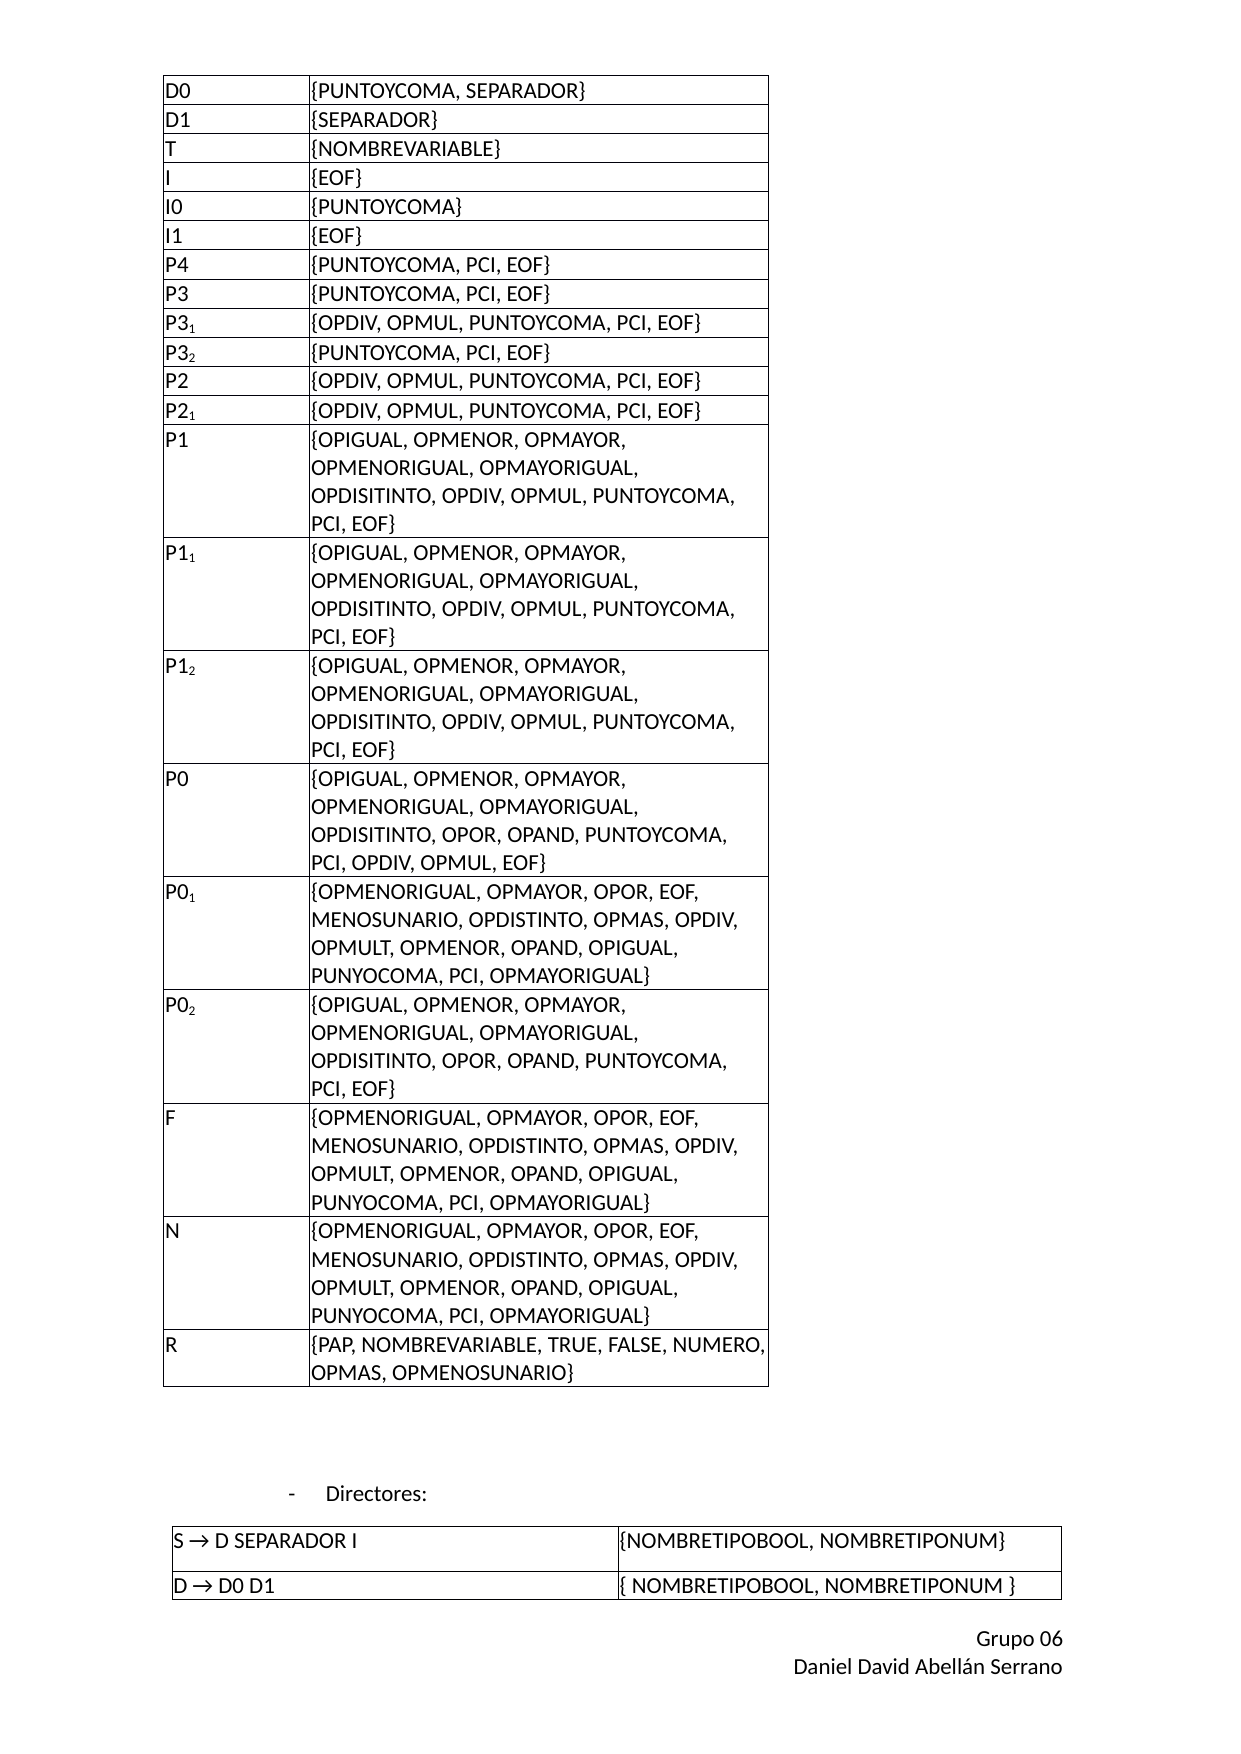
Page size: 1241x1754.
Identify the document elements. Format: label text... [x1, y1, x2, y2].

table_cell {PUNTOYCOMA, PCI, EOF} [310, 338, 768, 366]
table_cell P1 [164, 425, 309, 537]
table_cell P31 [164, 309, 309, 337]
table_cell {OPIGUAL, OPMENOR, OPMAYOR, OPMENORIGUAL, OPMAYORIGUAL, OPDISITINTO, OPOR, OPAND, PUNTOYCOMA, PCI, EOF} [310, 990, 768, 1102]
table_cell N [164, 1217, 309, 1329]
table_cell P01 [164, 877, 309, 989]
table_cell I1 [164, 221, 309, 249]
table_cell F [164, 1104, 309, 1216]
table_cell P02 [164, 990, 309, 1102]
table_cell {OPMENORIGUAL, OPMAYOR, OPOR, EOF, MENOSUNARIO, OPDISTINTO, OPMAS, OPDIV, OPMULT, OPMENOR, OPAND, OPIGUAL, PUNYOCOMA, PCI, OPMAYORIGUAL} [310, 1104, 768, 1216]
table_cell {PUNTOYCOMA} [310, 192, 768, 220]
table_cell {NOMBREVARIABLE} [310, 134, 768, 162]
table_cell T [164, 134, 309, 162]
table_header S → D SEPARADOR I [173, 1527, 618, 1571]
table_cell { NOMBRETIPOBOOL, NOMBRETIPONUM } [619, 1572, 1061, 1599]
table_cell P0 [164, 764, 309, 876]
table_cell I0 [164, 192, 309, 220]
table_cell {PUNTOYCOMA, PCI, EOF} [310, 250, 768, 278]
table_cell R [164, 1330, 309, 1386]
table_cell P2 [164, 367, 309, 395]
table_cell {PUNTOYCOMA, PCI, EOF} [310, 280, 768, 307]
table_cell {OPIGUAL, OPMENOR, OPMAYOR, OPMENORIGUAL, OPMAYORIGUAL, OPDISITINTO, OPDIV, OPMUL, PUNTOYCOMA, PCI, EOF} [310, 425, 768, 537]
table_cell {PAP, NOMBREVARIABLE, TRUE, FALSE, NUMERO, OPMAS, OPMENOSUNARIO} [310, 1330, 768, 1386]
table_cell P32 [164, 338, 309, 366]
table_cell D0 [164, 76, 309, 104]
table_cell {OPIGUAL, OPMENOR, OPMAYOR, OPMENORIGUAL, OPMAYORIGUAL, OPDISITINTO, OPDIV, OPMUL, PUNTOYCOMA, PCI, EOF} [310, 651, 768, 763]
table_cell D1 [164, 105, 309, 133]
table_cell {OPDIV, OPMUL, PUNTOYCOMA, PCI, EOF} [310, 396, 768, 424]
list Directores: [288, 1479, 1063, 1508]
table_cell {OPDIV, OPMUL, PUNTOYCOMA, PCI, EOF} [310, 367, 768, 395]
table_cell P21 [164, 396, 309, 424]
table_cell P12 [164, 651, 309, 763]
table_header {NOMBRETIPOBOOL, NOMBRETIPONUM} [619, 1527, 1061, 1571]
table_cell {OPDIV, OPMUL, PUNTOYCOMA, PCI, EOF} [310, 309, 768, 337]
table_cell D → D0 D1 [173, 1572, 618, 1599]
table_cell {OPMENORIGUAL, OPMAYOR, OPOR, EOF, MENOSUNARIO, OPDISTINTO, OPMAS, OPDIV, OPMULT, OPMENOR, OPAND, OPIGUAL, PUNYOCOMA, PCI, OPMAYORIGUAL} [310, 1217, 768, 1329]
table_cell {EOF} [310, 163, 768, 191]
table_cell {OPIGUAL, OPMENOR, OPMAYOR, OPMENORIGUAL, OPMAYORIGUAL, OPDISITINTO, OPOR, OPAND, PUNTOYCOMA, PCI, OPDIV, OPMUL, EOF} [310, 764, 768, 876]
table_cell P11 [164, 538, 309, 650]
table_cell P4 [164, 250, 309, 278]
table_cell {SEPARADOR} [310, 105, 768, 133]
table_cell {OPMENORIGUAL, OPMAYOR, OPOR, EOF, MENOSUNARIO, OPDISTINTO, OPMAS, OPDIV, OPMULT, OPMENOR, OPAND, OPIGUAL, PUNYOCOMA, PCI, OPMAYORIGUAL} [310, 877, 768, 989]
table_cell I [164, 163, 309, 191]
table_cell {PUNTOYCOMA, SEPARADOR} [310, 76, 768, 104]
table_cell {EOF} [310, 221, 768, 249]
table_cell {OPIGUAL, OPMENOR, OPMAYOR, OPMENORIGUAL, OPMAYORIGUAL, OPDISITINTO, OPDIV, OPMUL, PUNTOYCOMA, PCI, EOF} [310, 538, 768, 650]
table_cell P3 [164, 280, 309, 307]
